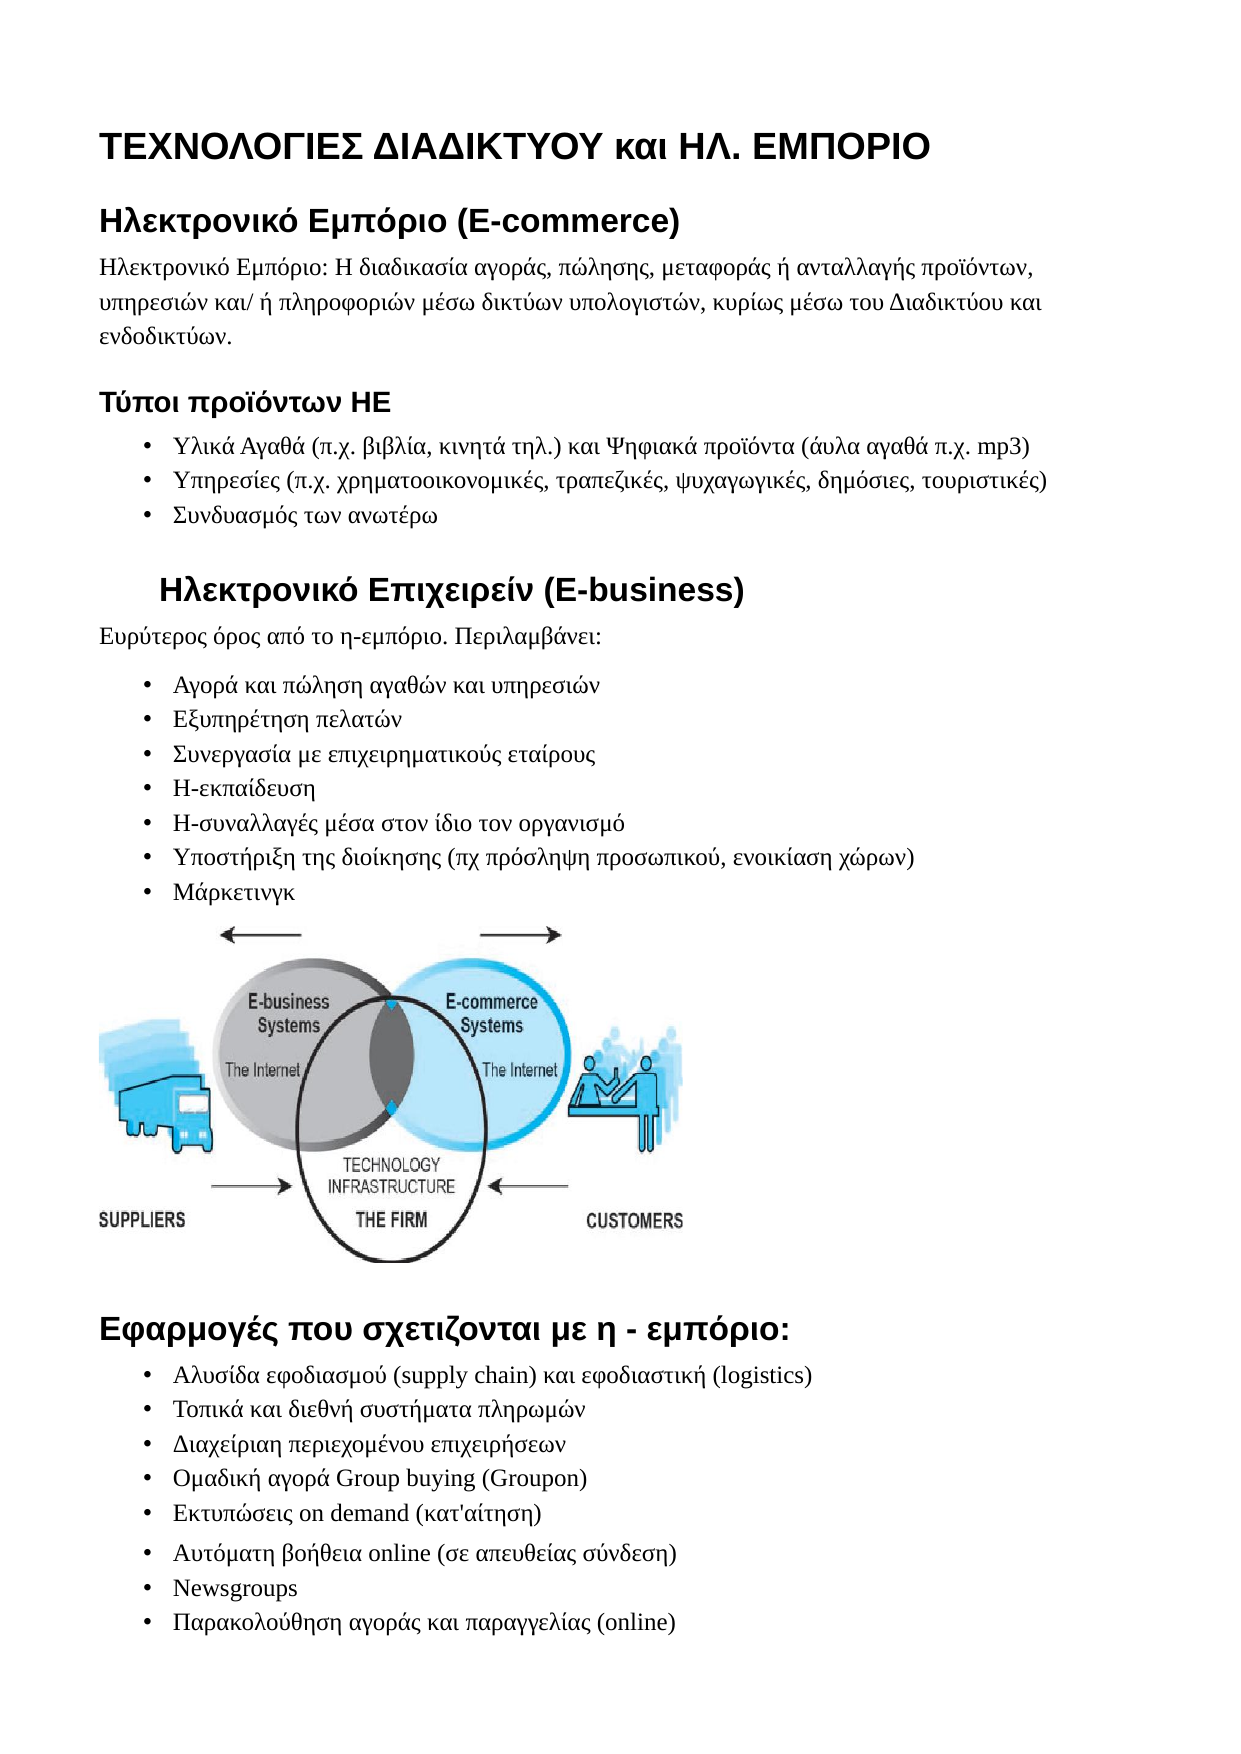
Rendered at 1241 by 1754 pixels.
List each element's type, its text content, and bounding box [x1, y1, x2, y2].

subtitle Εφαρμογές που σχετιζονται με η - εμπόριο: [99, 1309, 1142, 1347]
list Συνδυασμός των ανωτέρω [143, 500, 1142, 529]
list Αγορά και πώληση αγαθών και υπηρεσιών [143, 670, 1142, 699]
list Ομαδική αγορά Group buying (Groupon) [143, 1463, 1142, 1492]
list Συνεργασία με επιχειρηματικούς εταίρους [143, 739, 1142, 768]
list Η-εκπαίδευση [143, 773, 1142, 802]
picture [98, 926, 683, 1263]
list Τοπικά και διεθνή συστήματα πληρωμών [143, 1394, 1142, 1423]
list Η-συναλλαγές μέσα στον ίδιο τον οργανισμό [143, 808, 1142, 837]
list Παρακολούθηση αγοράς και παραγγελίας (online) [143, 1607, 1142, 1636]
subtitle ΤΕΧΝΟΛΟΓΙΕΣ ΔΙΑΔΙΚΤΥΟΥ και ΗΛ. ΕΜΠΟΡΙΟ [99, 124, 1142, 168]
list Αλυσίδα εφοδιασμού (supply chain) και εφοδιαστική (logistics) [143, 1360, 1142, 1389]
subtitle Ηλεκτρονικό Επιχειρείν (E-business) [99, 570, 1142, 608]
list Εξυπηρέτηση πελατών [143, 704, 1142, 733]
list Υπηρεσίες (π.χ. χρηματοοικονομικές, τραπεζικές, ψυχαγωγικές, δημόσιες, τουριστικές) [143, 465, 1142, 494]
list Newsgroups [143, 1573, 1142, 1601]
subtitle Τύποι προϊόντων ΗΕ [99, 385, 1142, 418]
list Υλικά Αγαθά (π.χ. βιβλία, κινητά τηλ.) και Ψηφιακά προϊόντα (άυλα αγαθά π.χ. mp3) [143, 431, 1142, 460]
list Υποστήριξη της διοίκησης (πχ πρόσληψη προσωπικού, ενοικίαση χώρων) [143, 842, 1142, 871]
list Διαχείριαη περιεχομένου επιχειρήσεων [143, 1429, 1142, 1458]
list Αυτόματη βοήθεια online (σε απευθείας σύνδεση) [143, 1538, 1142, 1567]
list Μάρκετινγκ [143, 877, 1142, 906]
text Ευρύτερος όρος από το η-εμπόριο. Περιλαμβάνει: [99, 621, 1142, 650]
text Ηλεκτρονικό Εμπόριο: Η διαδικασία αγοράς, πώλησης, μεταφοράς ή ανταλλαγής προϊόντων, υπηρεσιών και/ ή πληροφοριών μέσω δικτύων υπολογιστών, κυρίως μέσω του Διαδικτύου και ενδοδικτύων. [99, 252, 1142, 350]
list Εκτυπώσεις on demand (﻿κατ'αίτηση) [143, 1498, 1142, 1531]
subtitle Ηλεκτρονικό Εμπόριο (E-commerce) [99, 201, 1142, 239]
